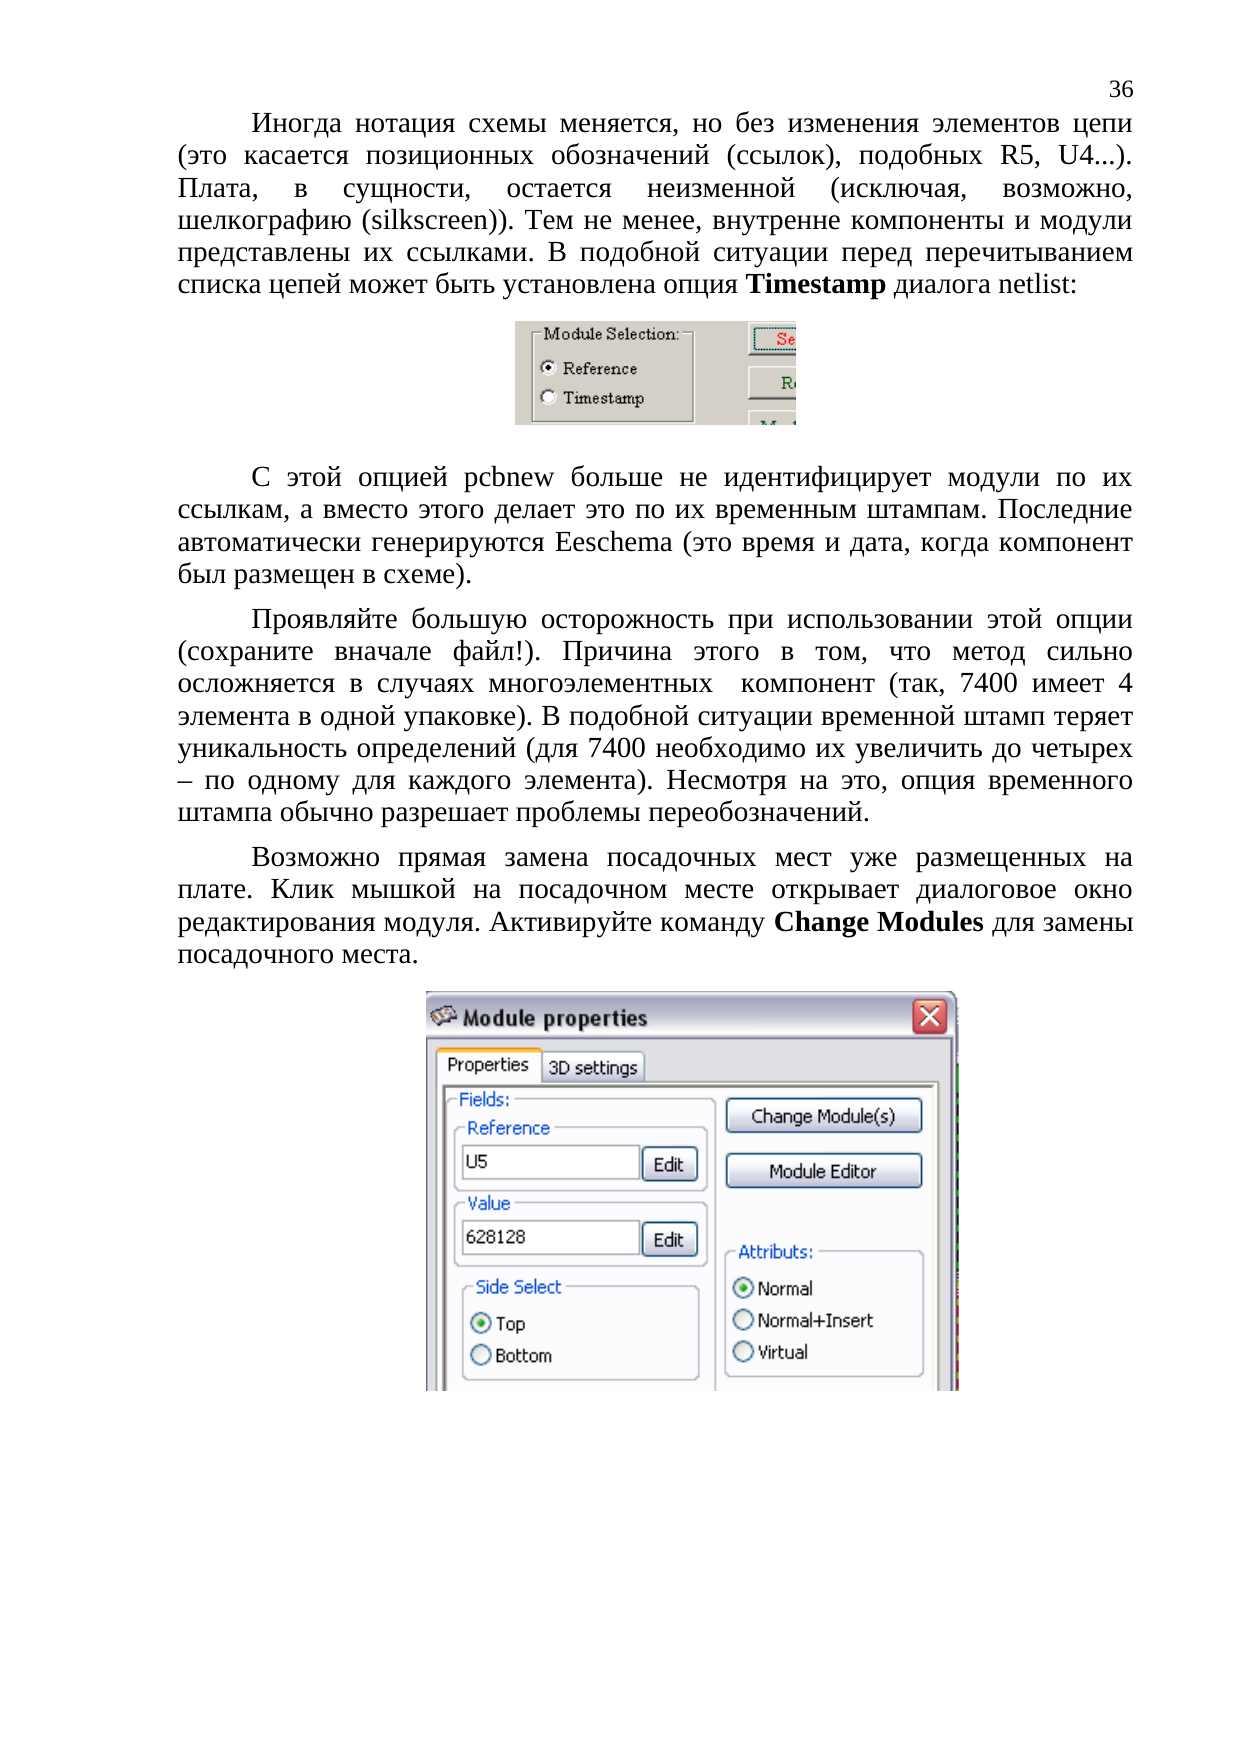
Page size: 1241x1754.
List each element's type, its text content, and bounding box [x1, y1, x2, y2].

text С этой опцией pcbnew больше не идентифицирует модули по их ссылкам, а вместо этого делает это по их временным штампам. Последние автоматически генерируются Eeschema (это время и дата, когда компонент был размещен в схеме). [177, 460, 1134, 589]
text Возможно прямая замена посадочных мест уже размещенных на плате. Клик мышкой на посадочном месте открывает диалоговое окно редактирования модуля. Активируйте команду Change Modules для замены посадочного места. [177, 841, 1134, 970]
picture [515, 321, 796, 425]
text Иногда нотация схемы меняется, но без изменения элементов цепи (это касается позиционных обозначений (ссылок), подобных R5, U4...). Плата, в сущности, остается неизменной (исключая, возможно, шелкографию (silkscreen)). Тем не менее, внутренне компоненты и модули представлены их ссылками. В подобной ситуации перед перечитыванием списка цепей может быть установлена опция Timestamp диалога netlist: [177, 106, 1134, 300]
picture [426, 991, 959, 1391]
text Проявляйте большую осторожность при использовании этой опции (сохраните вначале файл!). Причина этого в том, что метод сильно осложняется в случаях многоэлементных компонент (так, 7400 имеет 4 элемента в одной упаковке). В подобной ситуации временной штамп теряет уникальность определений (для 7400 необходимо их увеличить до четырех – по одному для каждого элемента). Несмотря на это, опция временного штампа обычно разрешает проблемы переобозначений. [177, 602, 1134, 828]
